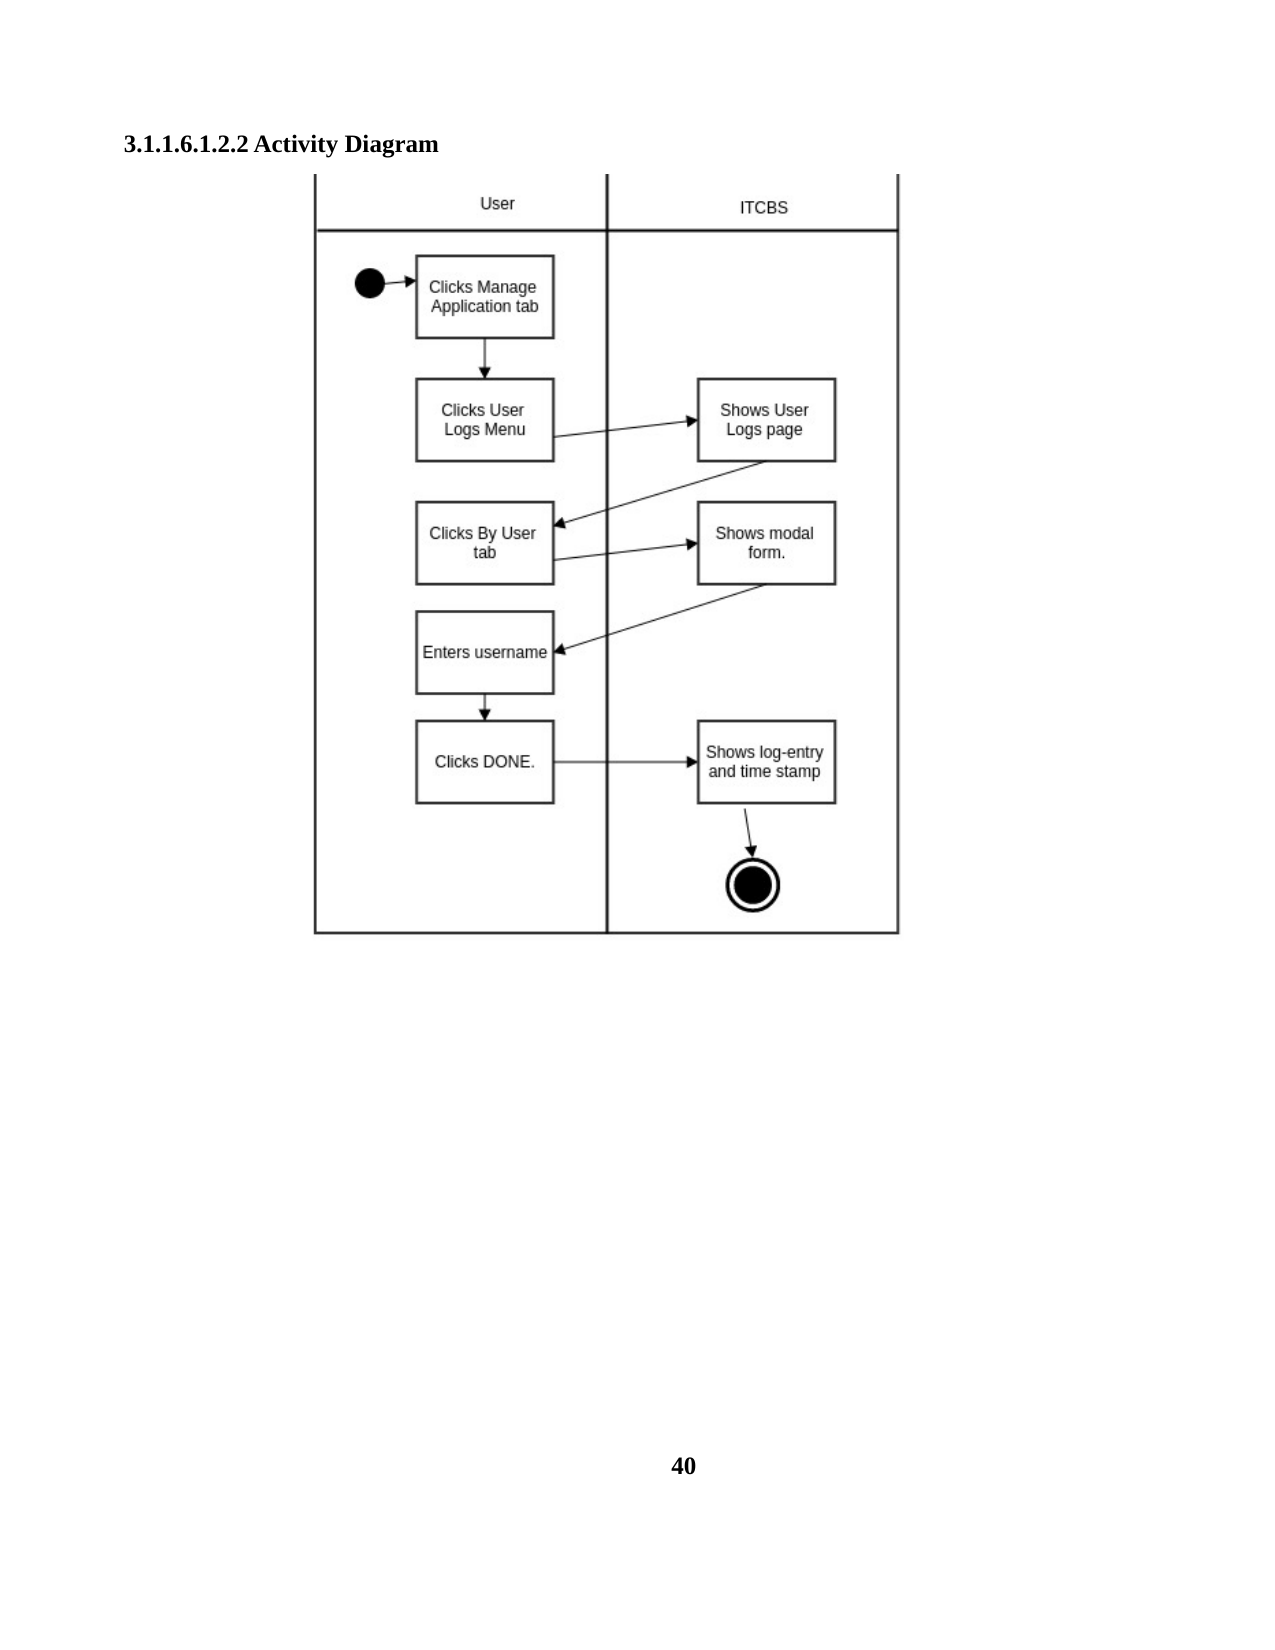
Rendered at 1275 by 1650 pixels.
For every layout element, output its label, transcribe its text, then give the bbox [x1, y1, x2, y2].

text 40 [271, 1451, 1096, 1480]
text 3.1.1.6.1.2.2 Activity Diagram [123, 129, 1096, 157]
picture [280, 174, 932, 966]
